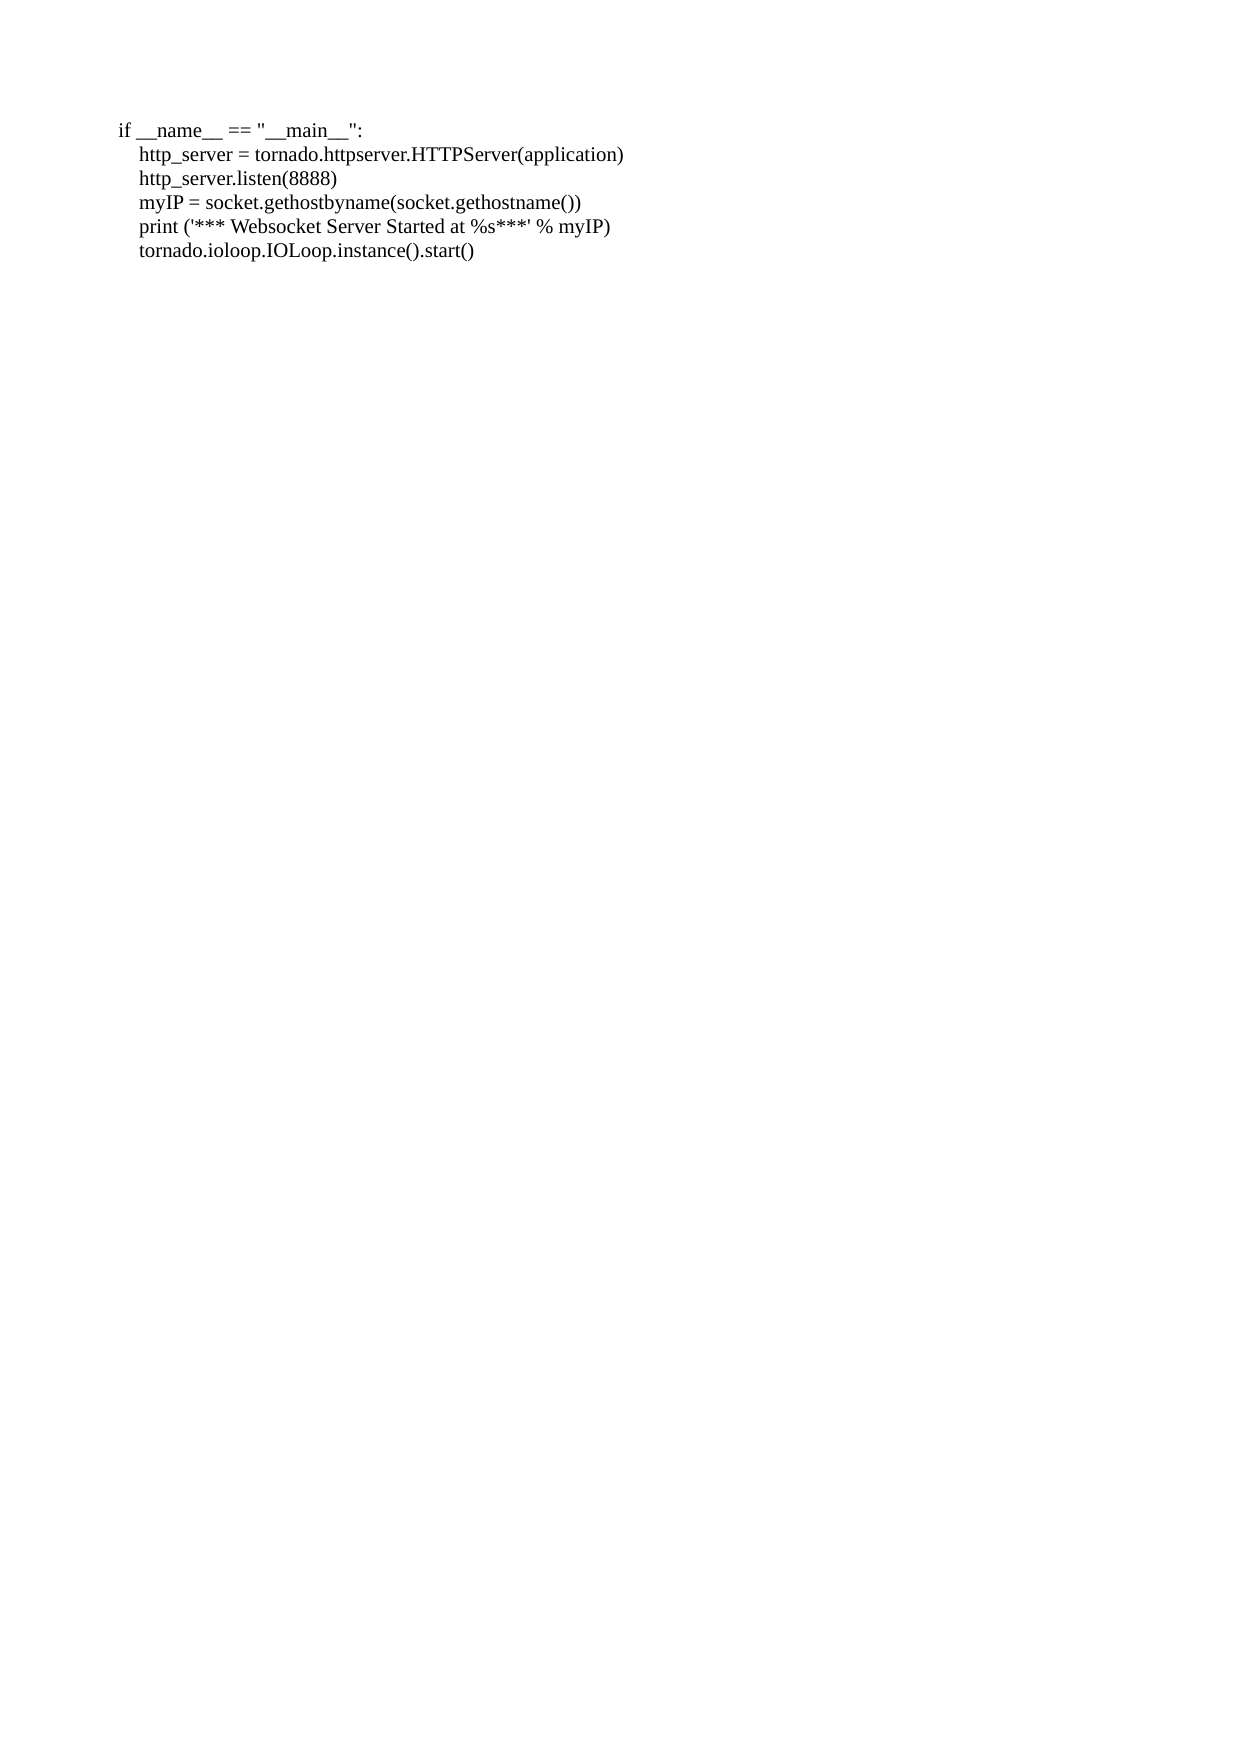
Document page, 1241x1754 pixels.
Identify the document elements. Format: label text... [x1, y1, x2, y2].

text myIP = socket.gethostbyname(socket.gethostname()) [118, 190, 1122, 214]
text if __name__ == "__main__": [118, 118, 1122, 142]
text tornado.ioloop.IOLoop.instance().start() [118, 238, 1122, 262]
text http_server.listen(8888) [118, 166, 1122, 190]
text http_server = tornado.httpserver.HTTPServer(application) [118, 142, 1122, 166]
text print ('*** Websocket Server Started at %s***' % myIP) [118, 214, 1122, 238]
